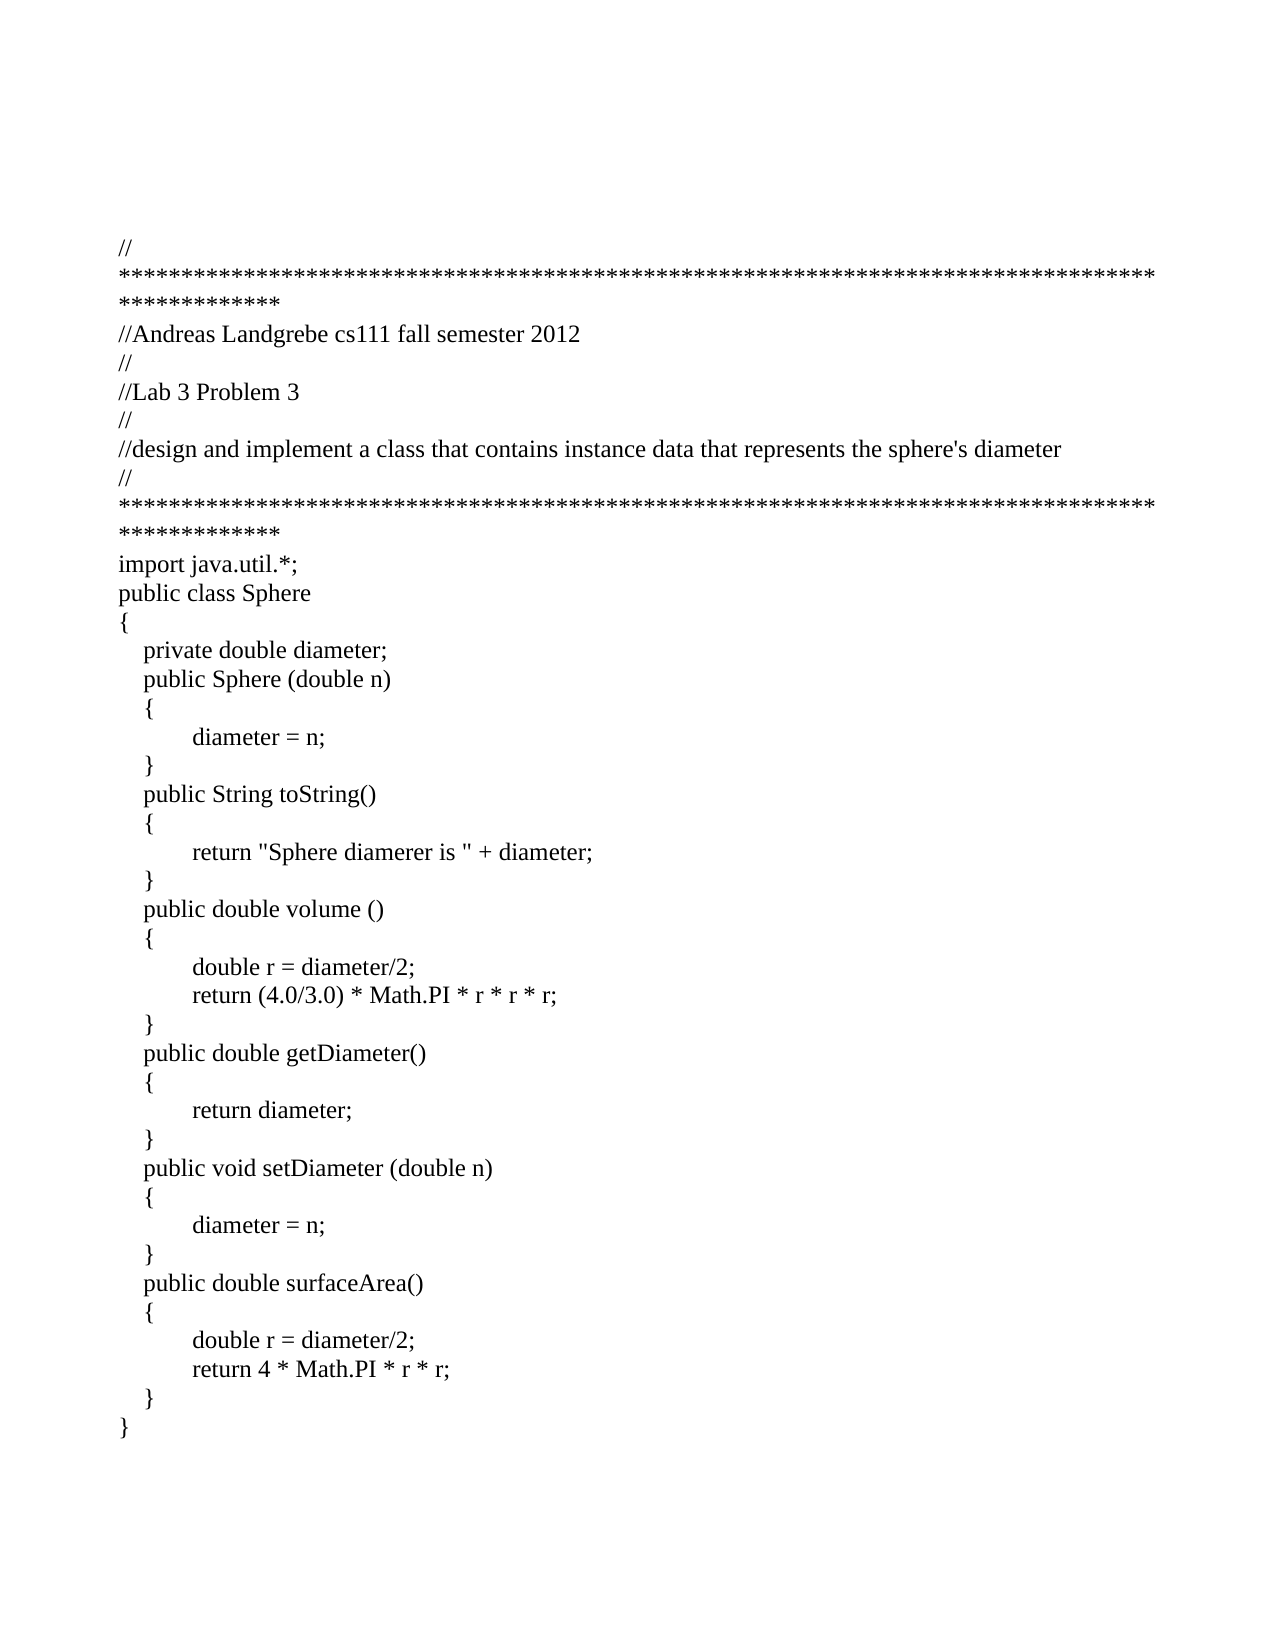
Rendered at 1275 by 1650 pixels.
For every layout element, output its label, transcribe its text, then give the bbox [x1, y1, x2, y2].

text { [118, 808, 1157, 837]
text //design and implement a class that contains instance data that represents the sphere's diameter [118, 434, 1157, 463]
text } [118, 866, 1157, 894]
text private double diameter; [118, 636, 1157, 664]
text //Andreas Landgrebe cs111 fall semester 2012 [118, 319, 1157, 348]
text return (4.0/3.0) * Math.PI * r * r * r; [118, 981, 1157, 1009]
text } [118, 1239, 1157, 1268]
text double r = diameter/2; [118, 1326, 1157, 1354]
text { [118, 693, 1157, 722]
text diameter = n; [118, 1211, 1157, 1239]
text } [118, 1124, 1157, 1153]
text public String toString() [118, 779, 1157, 808]
text //************************************************************************************************ [118, 233, 1157, 319]
text } [118, 1383, 1157, 1412]
text diameter = n; [118, 722, 1157, 751]
text } [118, 1412, 1157, 1441]
text { [118, 1182, 1157, 1211]
text // [118, 348, 1157, 377]
text // [118, 406, 1157, 434]
text public double getDiameter() [118, 1038, 1157, 1067]
text public double volume () [118, 894, 1157, 923]
text import java.util.*; [118, 549, 1157, 578]
text { [118, 607, 1157, 636]
text public void setDiameter (double n) [118, 1153, 1157, 1182]
text public Sphere (double n) [118, 664, 1157, 693]
text public class Sphere [118, 578, 1157, 607]
text { [118, 1297, 1157, 1326]
text //Lab 3 Problem 3 [118, 377, 1157, 406]
text double r = diameter/2; [118, 952, 1157, 981]
text } [118, 751, 1157, 779]
text { [118, 1067, 1157, 1096]
text //************************************************************************************************ [118, 463, 1157, 549]
text { [118, 923, 1157, 952]
text public double surfaceArea() [118, 1268, 1157, 1297]
text return "Sphere diamerer is " + diameter; [118, 837, 1157, 866]
text } [118, 1009, 1157, 1038]
text return diameter; [118, 1096, 1157, 1124]
text return 4 * Math.PI * r * r; [118, 1354, 1157, 1383]
